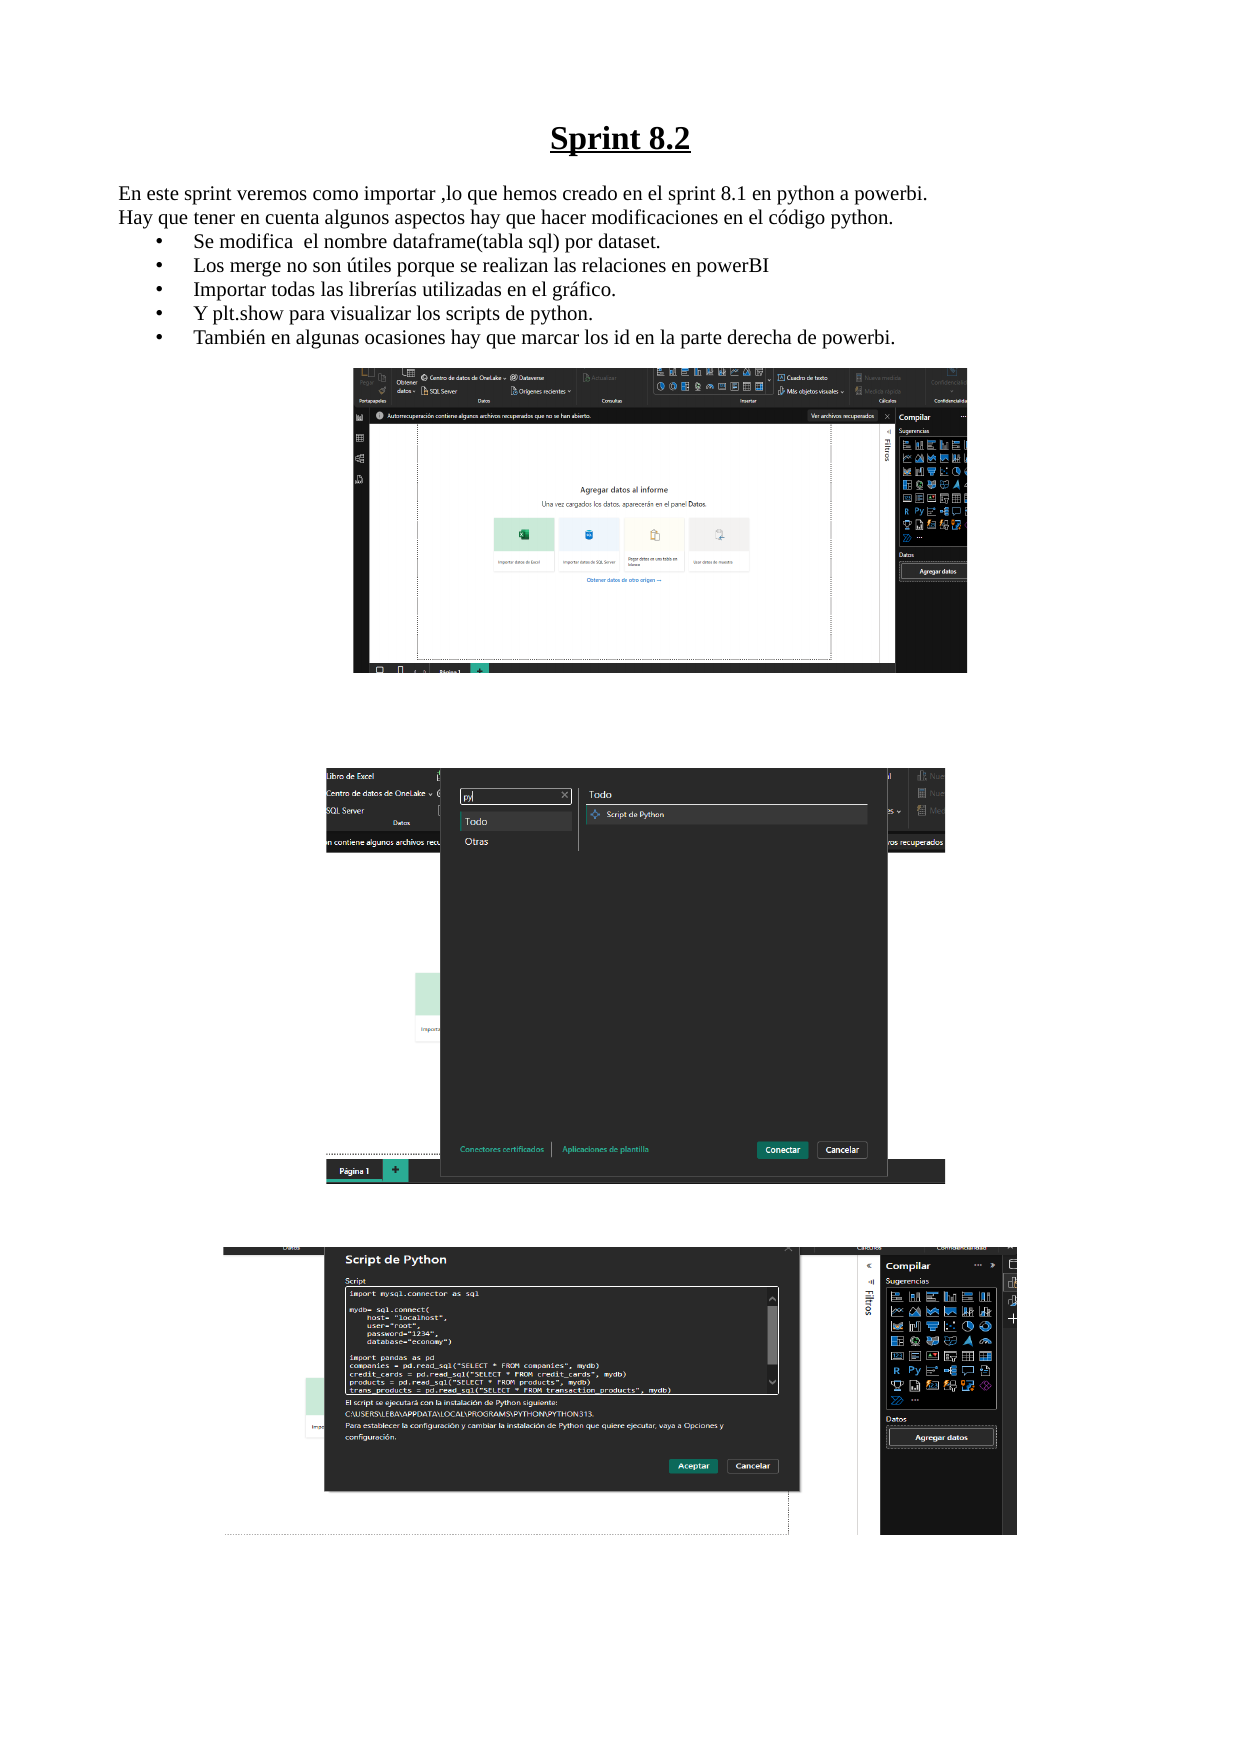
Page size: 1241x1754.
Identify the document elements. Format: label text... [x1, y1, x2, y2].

picture [223, 1247, 1017, 1535]
list Y plt.show para visualizar los scripts de python. [156, 301, 1122, 325]
text Sprint 8.2 [118, 118, 1122, 156]
picture [326, 768, 946, 1184]
text En este sprint veremos como importar ,lo que hemos creado en el sprint 8.1 en python a powerbi. [118, 181, 1122, 204]
list También en algunas ocasiones hay que marcar los id en la parte derecha de powerbi. [156, 325, 1122, 349]
list Se modifica el nombre dataframe(tabla sql) por dataset. [156, 229, 1122, 253]
list Los merge no son útiles porque se realizan las relaciones en powerBI [156, 253, 1122, 277]
picture [353, 368, 968, 673]
text Hay que tener en cuenta algunos aspectos hay que hacer modificaciones en el código python. [118, 204, 1122, 229]
list Importar todas las librerías utilizadas en el gráfico. [156, 277, 1122, 301]
